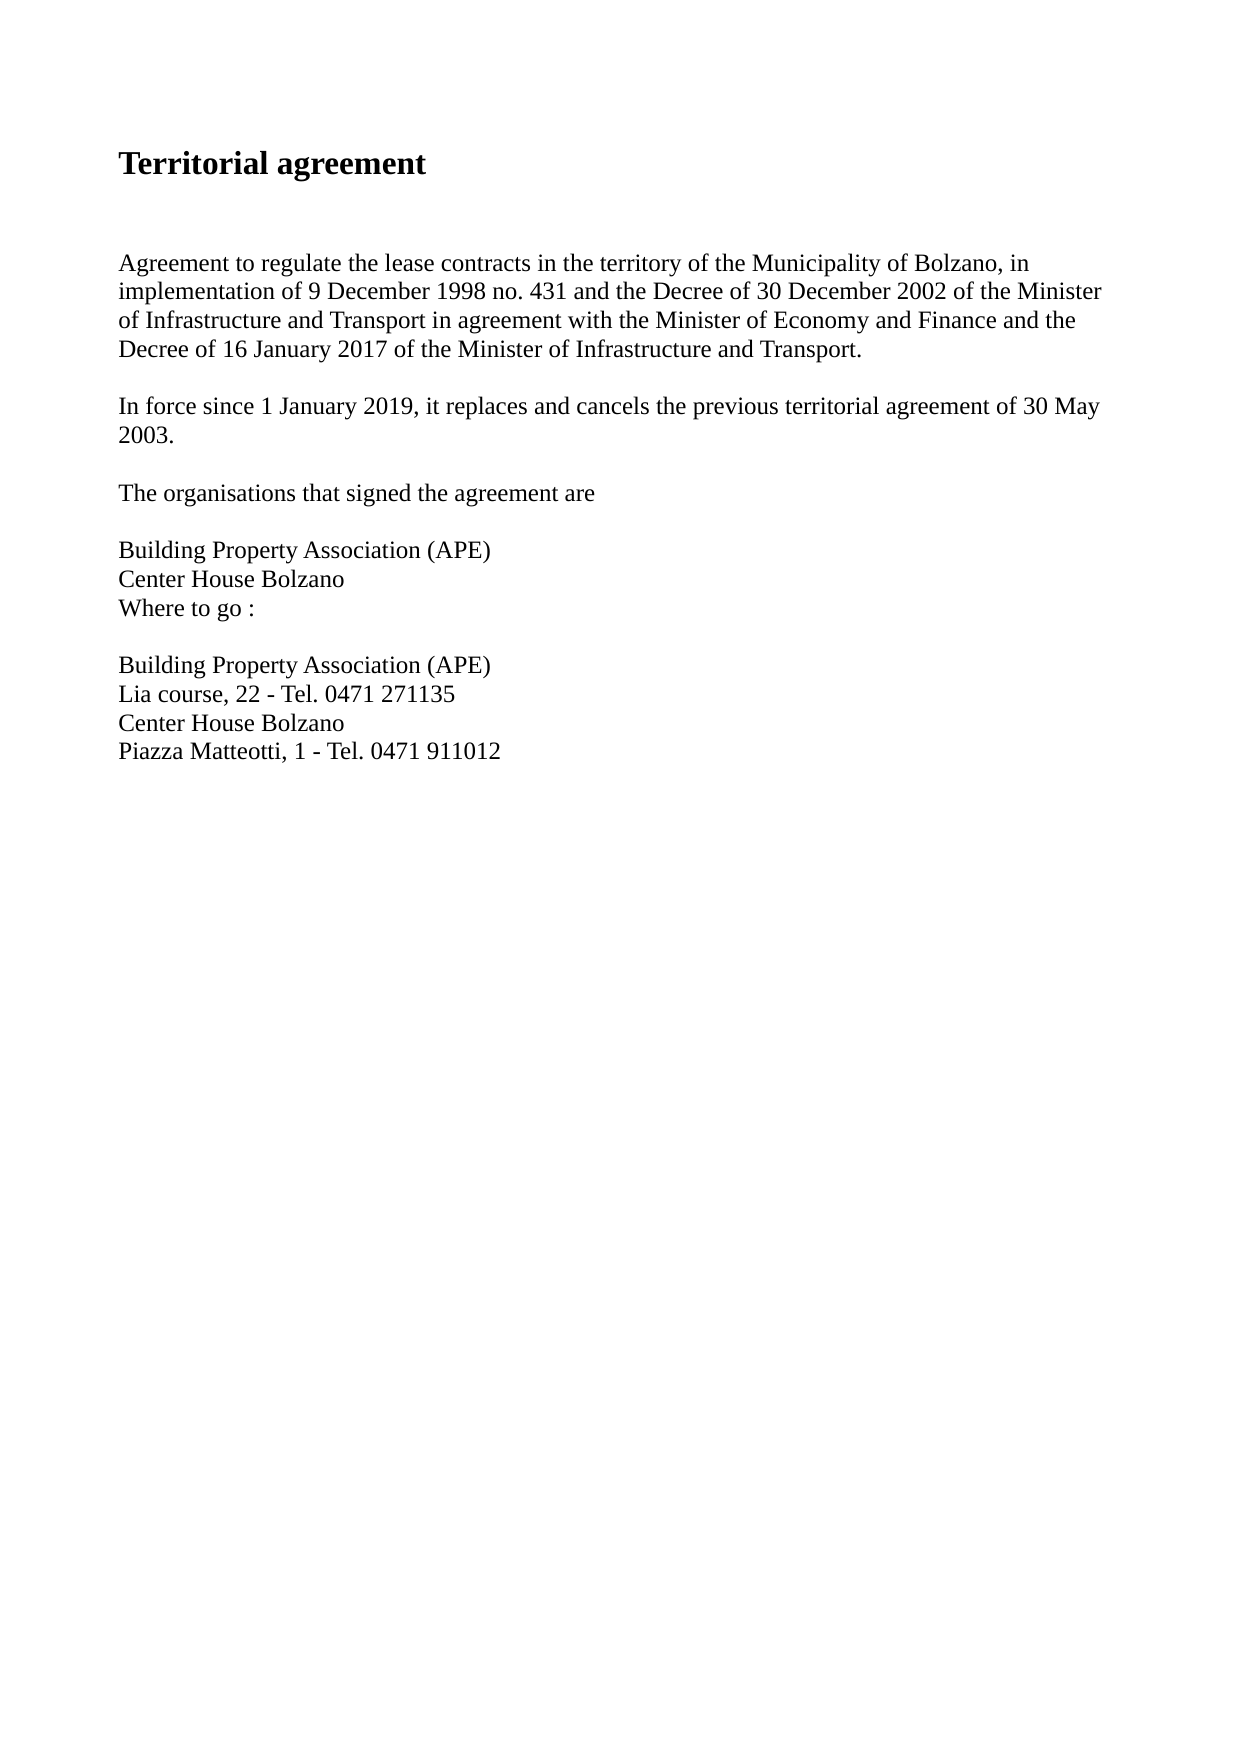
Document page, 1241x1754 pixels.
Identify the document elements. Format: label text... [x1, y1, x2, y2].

subtitle Agreement to regulate the lease contracts in the territory of the Municipality of Bolzano, in implementation of 9 December 1998 no. 431 and the Decree of 30 December 2002 of the Minister of Infrastructure and Transport in agreement with the Minister of Economy and Finance and the Decree of 16 January 2017 of the Minister of Infrastructure and Transport. In force since 1 January 2019, it replaces and cancels the previous territorial agreement of 30 May 2003. The organisations that signed the agreement are Building Property Association (APE) Center House Bolzano Where to go : Building Property Association (APE) Lia course, 22 - Tel. 0471 271135 Center House Bolzano Piazza Matteotti, 1 - Tel. 0471 911012 [118, 219, 1122, 823]
subtitle Territorial agreement [118, 143, 1122, 181]
